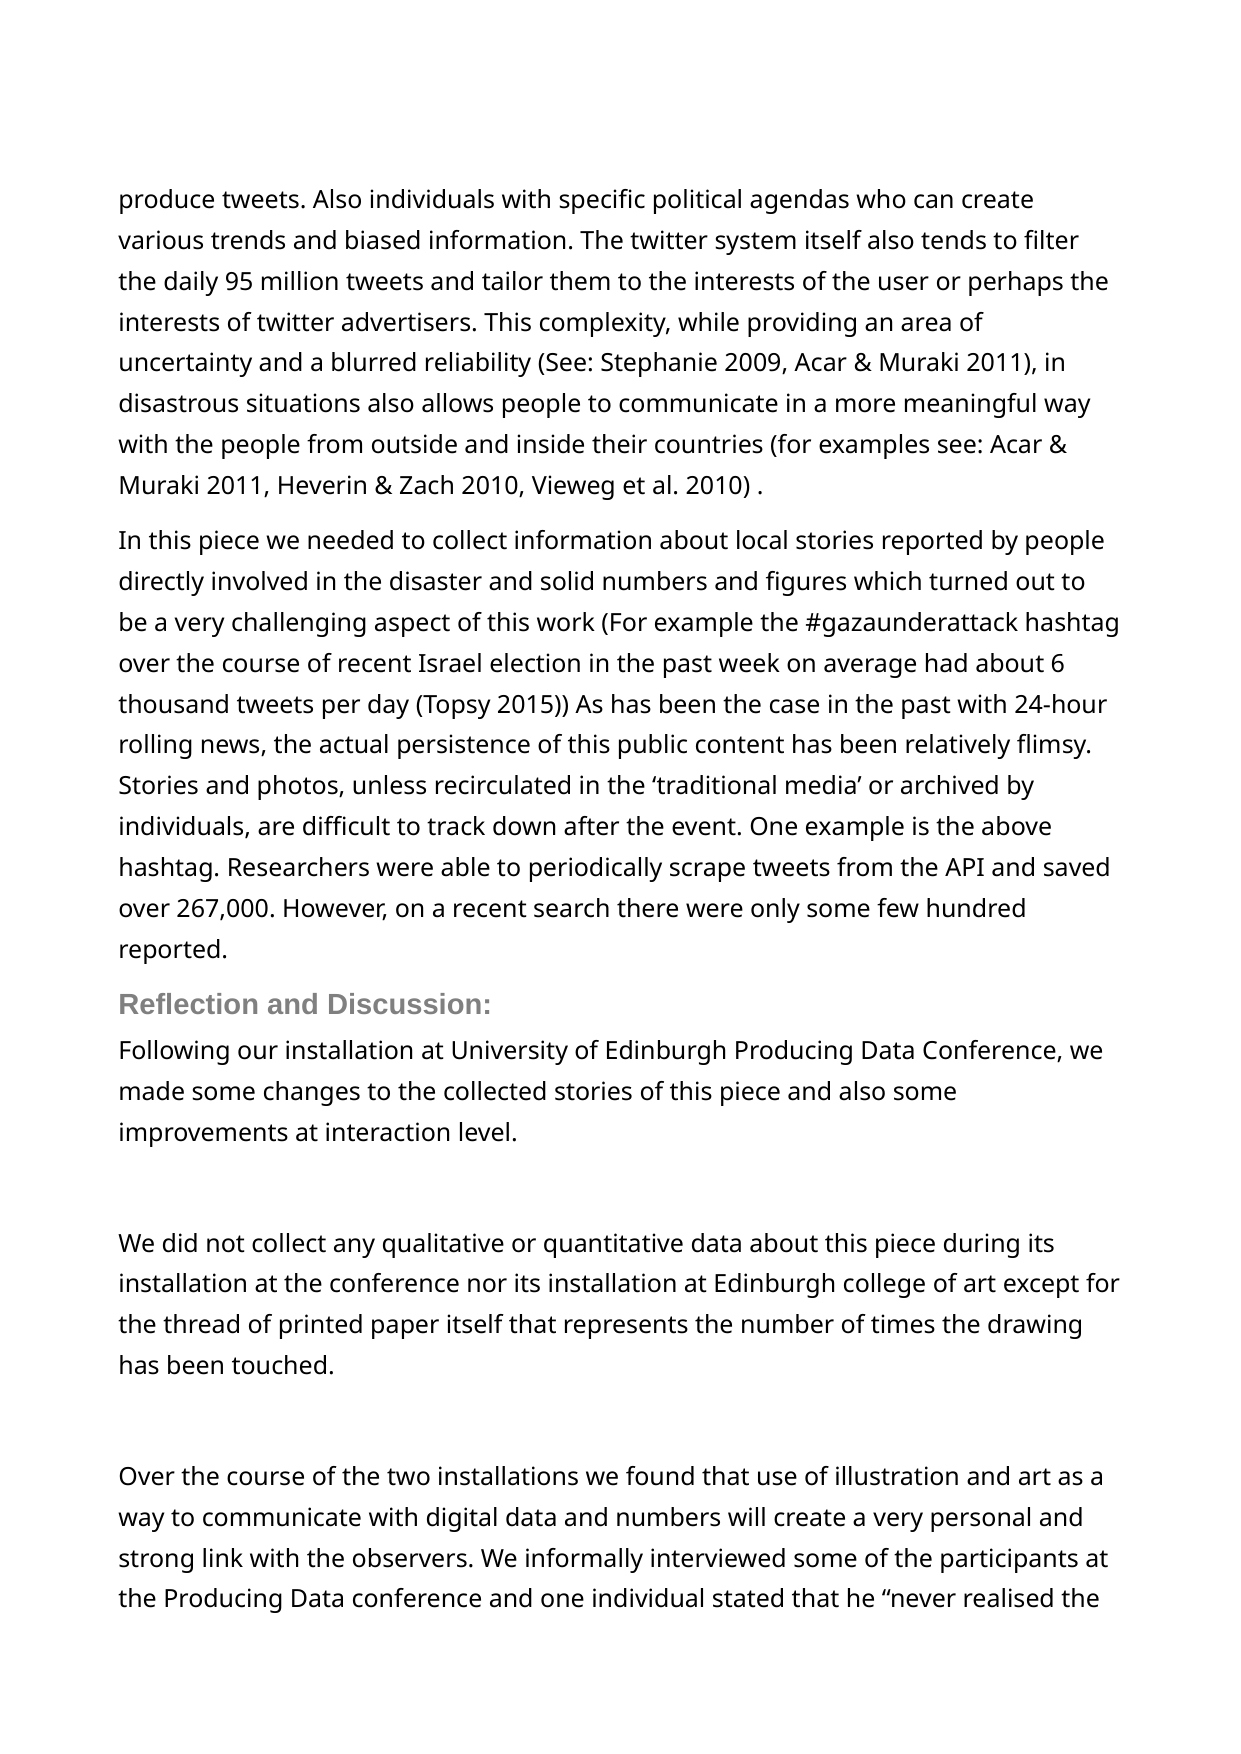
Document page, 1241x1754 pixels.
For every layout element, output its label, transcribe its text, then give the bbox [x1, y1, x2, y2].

text Over the course of the two installations we found that use of illustration and art as a way to communicate with digital data and numbers will create a very personal and strong link with the observers. We informally interviewed some of the participants at the Producing Data conference and one individual stated that he “never realised the [118, 1458, 1122, 1615]
subtitle Reflection and Discussion: [118, 987, 1122, 1020]
text We did not collect any qualitative or quantitative data about this piece during its installation at the conference nor its installation at Edinburgh college of art except for the thread of printed paper itself that represents the number of times the drawing has been touched. [118, 1225, 1122, 1382]
text Following our installation at University of Edinburgh Producing Data Conference, we made some changes to the collected stories of this piece and also some improvements at interaction level. [118, 1033, 1122, 1148]
text produce tweets. Also individuals with specific political agendas who can create various trends and biased information. The twitter system itself also tends to filter the daily 95 million tweets and tailor them to the interests of the user or perhaps the interests of twitter advertisers. This complexity, while providing an area of uncertainty and a blurred reliability (See: Stephanie 2009, Acar & Muraki 2011), in disastrous situations also allows people to communicate in a more meaningful way with the people from outside and inside their countries (for examples see: Acar & Muraki 2011, Heverin & Zach 2010, Vieweg et al. 2010) . [118, 182, 1122, 502]
text In this piece we needed to collect information about local stories reported by people directly involved in the disaster and solid numbers and figures which turned out to be a very challenging aspect of this work (For example the #gazaunderattack hashtag over the course of recent Israel election in the past week on average had about 6 thousand tweets per day (Topsy 2015)) As has been the case in the past with 24-hour rolling news, the actual persistence of this public content has been relatively flimsy. Stories and photos, unless recirculated in the ‘traditional media’ or archived by individuals, are difficult to track down after the event. One example is the above hashtag. Researchers were able to periodically scrape tweets from the API and saved over 267,000. However, on a recent search there were only some few hundred reported. [118, 523, 1122, 965]
